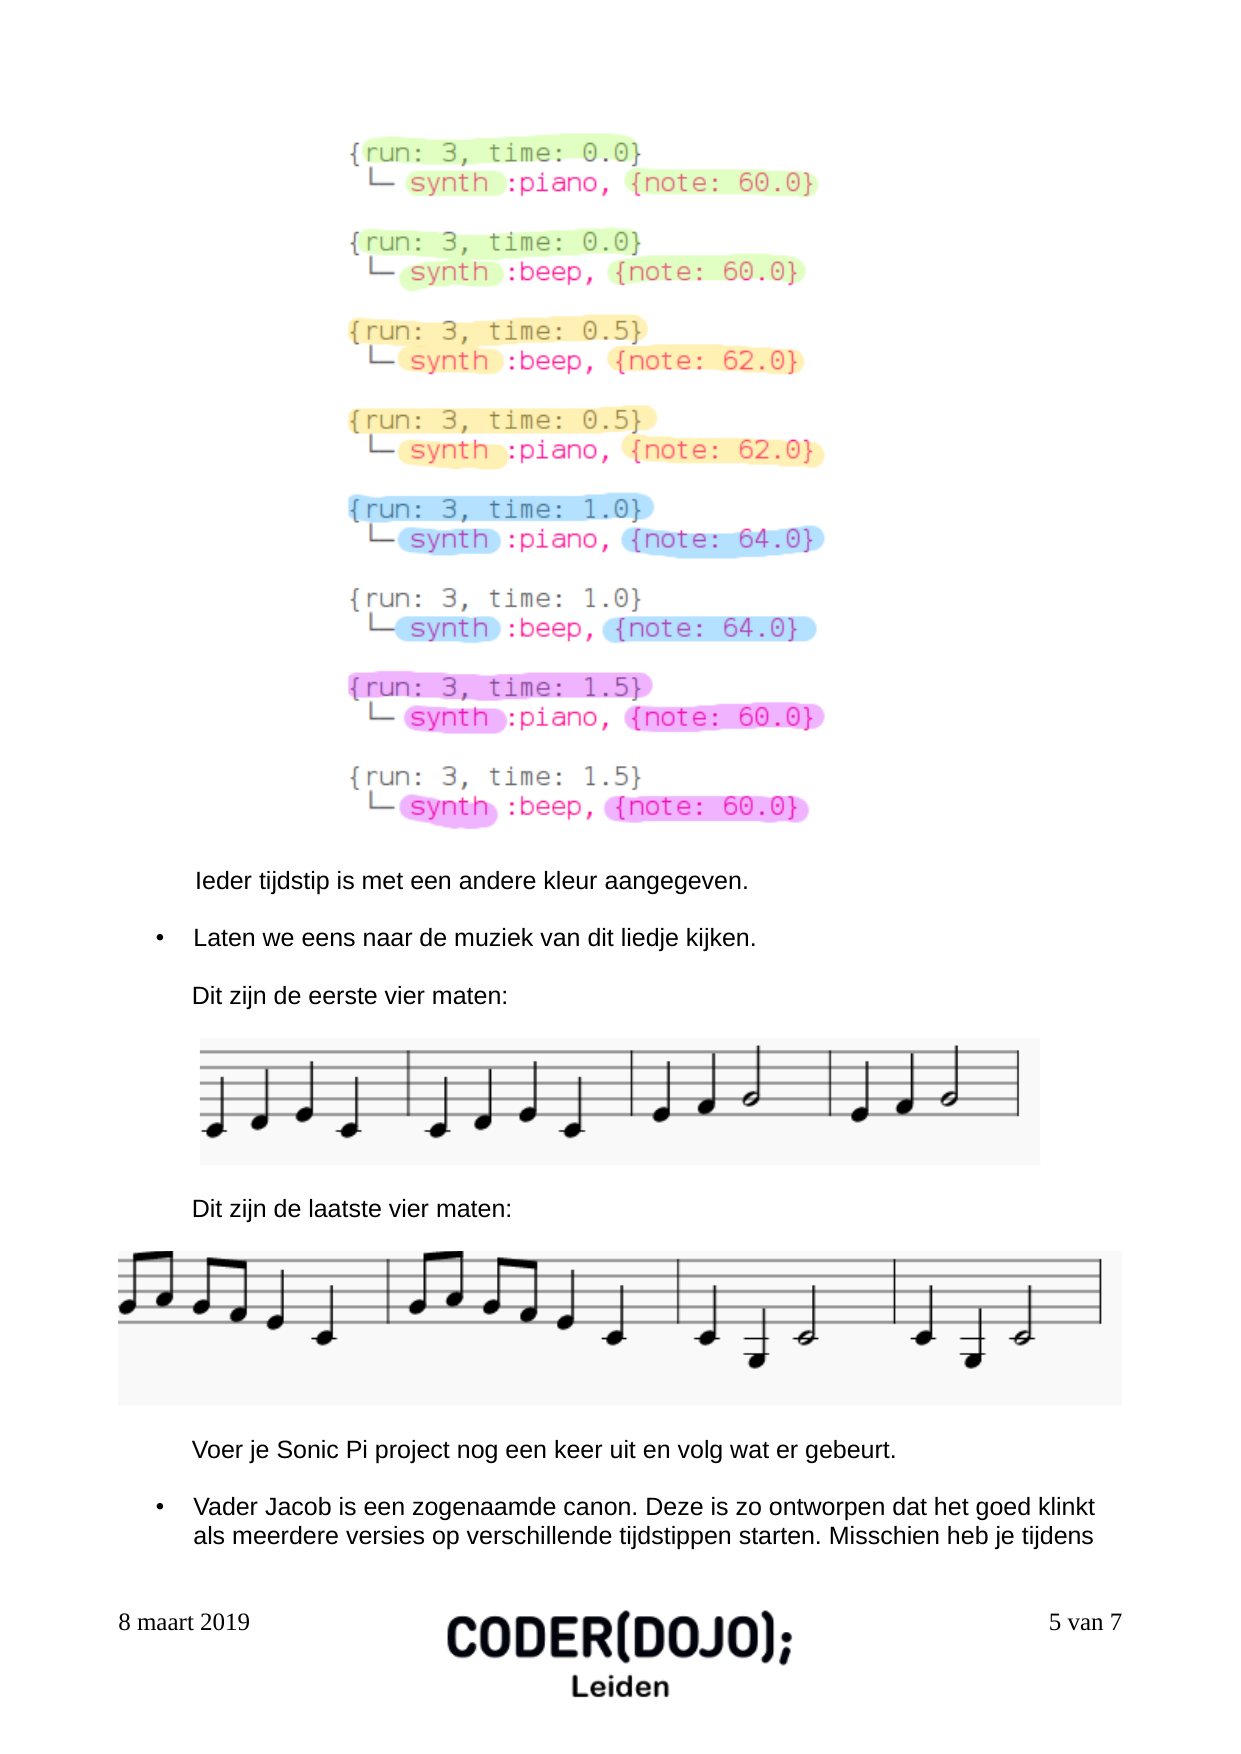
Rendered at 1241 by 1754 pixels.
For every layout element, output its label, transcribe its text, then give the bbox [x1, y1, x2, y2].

picture [445, 1608, 795, 1700]
picture [199, 1038, 1041, 1165]
picture [118, 1251, 1123, 1406]
list Laten we eens naar de muziek van dit liedje kijken. [156, 923, 1122, 952]
list Vader Jacob is een zogenaamde canon. Deze is zo ontworpen dat het goed klinkt als meerdere versies op verschillende tijdstippen starten. Misschien heb je tijdens [156, 1492, 1122, 1550]
picture [348, 118, 892, 837]
text Dit zijn de laatste vier maten: [192, 1193, 1122, 1222]
text Ieder tijdstip is met een andere kleur aangegeven. [195, 866, 1122, 894]
text Dit zijn de eerste vier maten: [192, 981, 1122, 1009]
text Voer je Sonic Pi project nog een keer uit en volg wat er gebeurt. [192, 1435, 1122, 1463]
